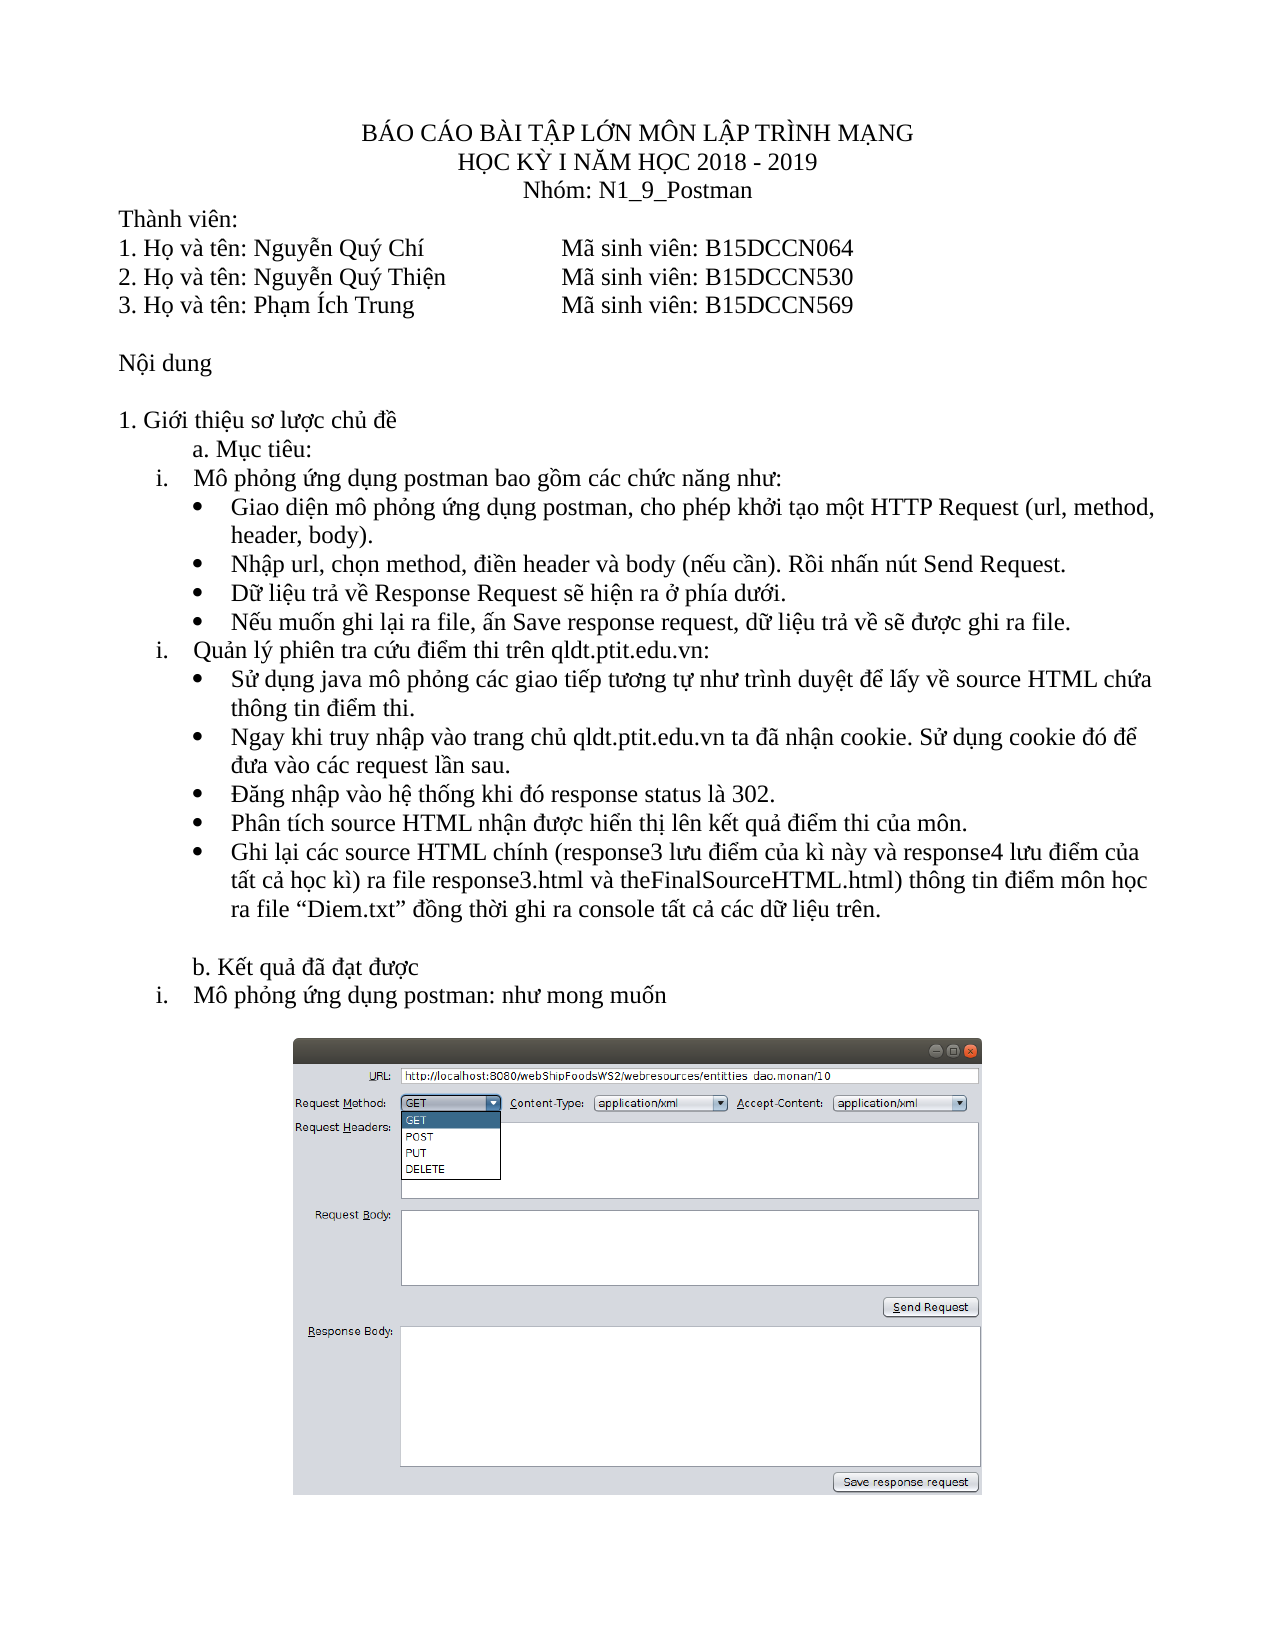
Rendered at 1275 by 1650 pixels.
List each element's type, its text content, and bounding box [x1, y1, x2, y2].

text 1. Họ và tên: Nguyễn Quý Chí Mã sinh viên: B15DCCN064 [118, 233, 1157, 262]
text 3. Họ và tên: Phạm Ích Trung Mã sinh viên: B15DCCN569 [118, 291, 1157, 319]
list Sử dụng java mô phỏng các giao tiếp tương tự như trình duyệt để lấy về source HTML chứa thông tin điểm thi. [193, 664, 1157, 722]
list Giao diện mô phỏng ứng dụng postman, cho phép khởi tạo một HTTP Request (url, method, header, body). [193, 492, 1157, 549]
text Nhóm: N1_9_Postman [118, 176, 1157, 204]
list Ghi lại các source HTML chính (response3 lưu điểm của kì này và response4 lưu điểm của tất cả học kì) ra file response3.html và theFinalSourceHTML.html) thông tin điểm môn học ra file “Diem.txt” đồng thời ghi ra console tất cả các dữ liệu trên. [193, 837, 1157, 923]
text Thành viên: [118, 204, 1157, 233]
list Đăng nhập vào hệ thống khi đó response status là 302. [193, 779, 1157, 808]
text Nội dung [118, 348, 1157, 377]
text 1. Giới thiệu sơ lược chủ đề [118, 406, 1157, 434]
text b. Kết quả đã đạt được [118, 952, 1157, 981]
text BÁO CÁO BÀI TẬP LỚN MÔN LẬP TRÌNH MẠNG [118, 118, 1157, 147]
list Nếu muốn ghi lại ra file, ấn Save response request, dữ liệu trả về sẽ được ghi ra file. [193, 607, 1157, 636]
list Dữ liệu trả về Response Request sẽ hiện ra ở phía dưới. [193, 578, 1157, 607]
picture [293, 1038, 982, 1495]
list Mô phỏng ứng dụng postman bao gồm các chức năng như: [156, 463, 1157, 492]
text HỌC KỲ I NĂM HỌC 2018 - 2019 [118, 147, 1157, 176]
list Quản lý phiên tra cứu điểm thi trên qldt.ptit.edu.vn: [156, 636, 1157, 664]
text a. Mục tiêu: [118, 434, 1157, 463]
list Phân tích source HTML nhận được hiển thị lên kết quả điểm thi của môn. [193, 808, 1157, 837]
list Nhập url, chọn method, điền header và body (nếu cần). Rồi nhấn nút Send Request. [193, 549, 1157, 578]
list Mô phỏng ứng dụng postman: như mong muốn [156, 981, 1157, 1009]
list Ngay khi truy nhập vào trang chủ qldt.ptit.edu.vn ta đã nhận cookie. Sử dụng cookie đó để đưa vào các request lần sau. [193, 722, 1157, 779]
text 2. Họ và tên: Nguyễn Quý Thiện Mã sinh viên: B15DCCN530 [118, 262, 1157, 291]
